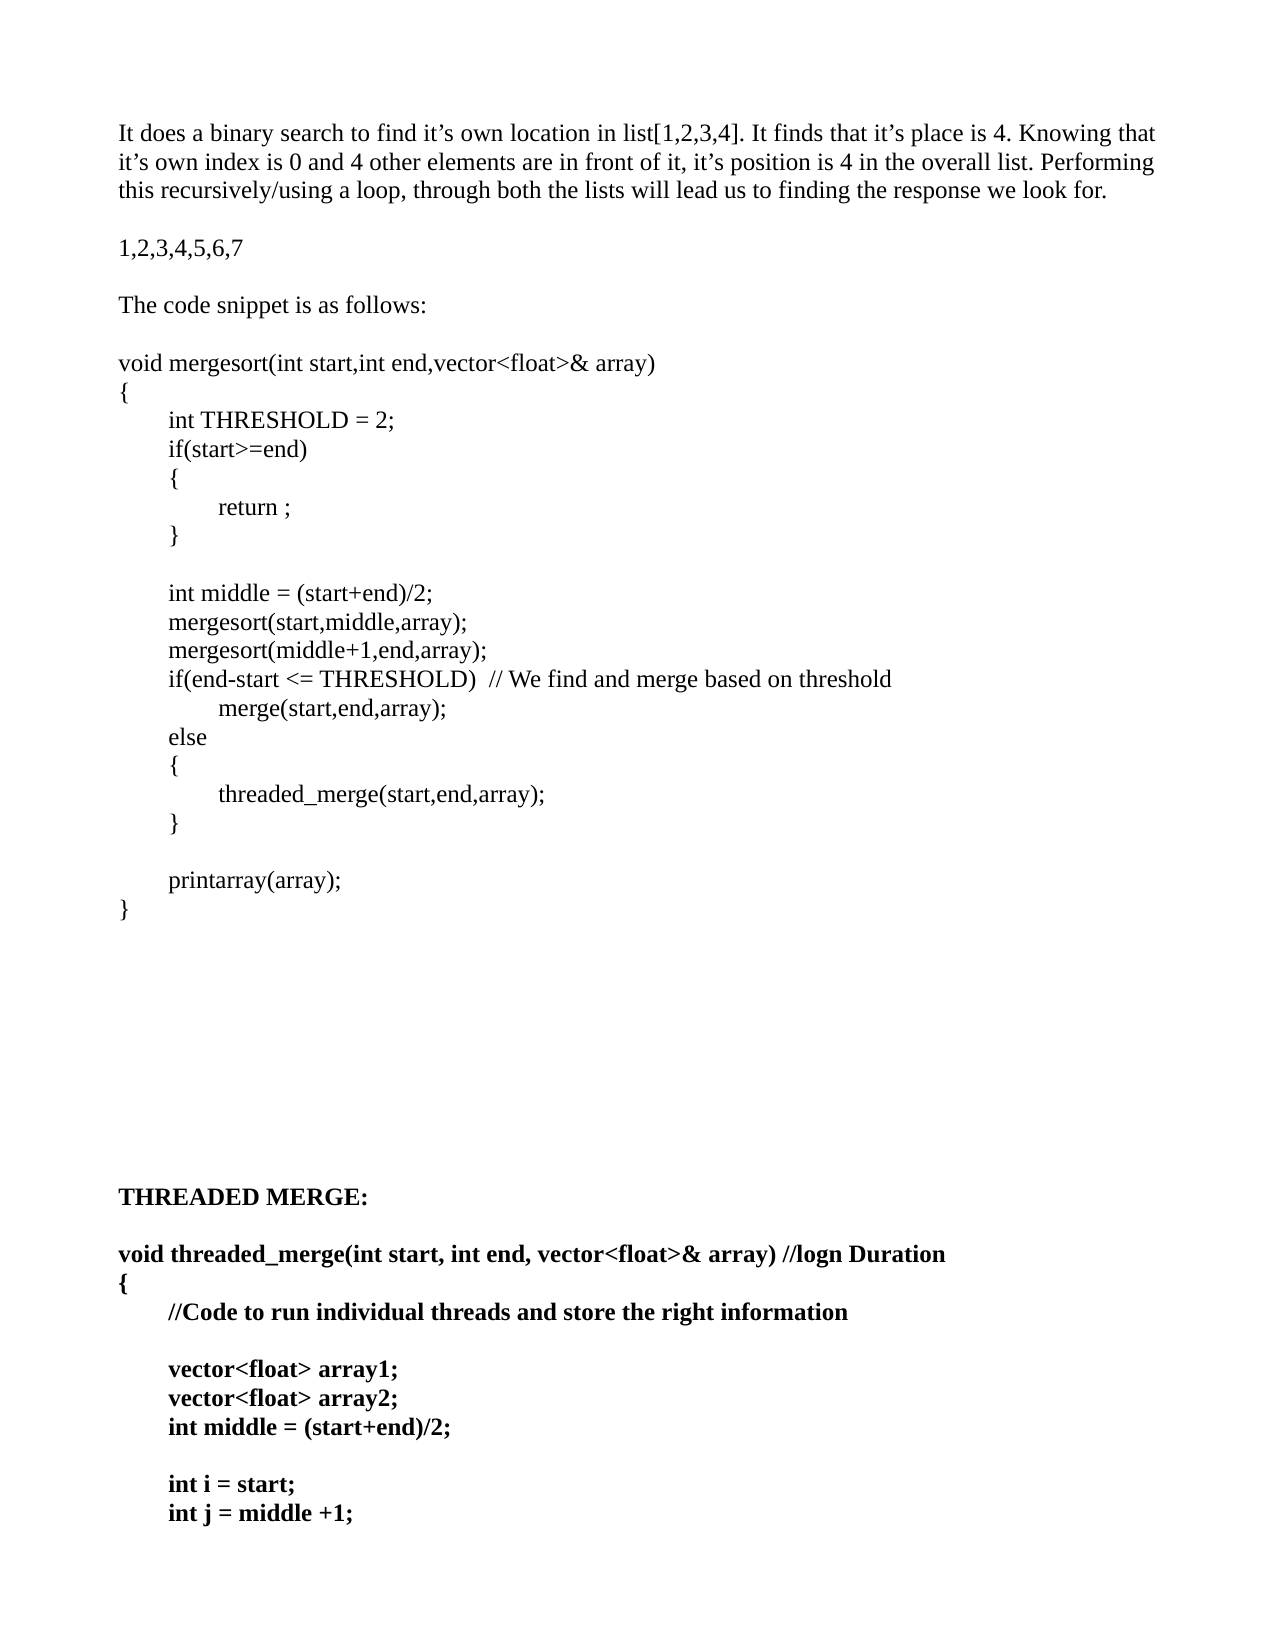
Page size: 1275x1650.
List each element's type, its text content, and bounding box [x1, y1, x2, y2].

text //Code to run individual threads and store the right information [118, 1297, 1157, 1326]
text int j = middle +1; [118, 1498, 1157, 1527]
text int THRESHOLD = 2; [118, 406, 1157, 434]
text } [118, 894, 1157, 923]
text mergesort(start,middle,array); [118, 607, 1157, 636]
text { [118, 1268, 1157, 1297]
text return ; [118, 492, 1157, 521]
text 1,2,3,4,5,6,7 [118, 233, 1157, 262]
text if(start>=end) [118, 434, 1157, 463]
text int middle = (start+end)/2; [118, 578, 1157, 607]
text merge(start,end,array); [118, 693, 1157, 722]
text int middle = (start+end)/2; [118, 1412, 1157, 1441]
text threaded_merge(start,end,array); [118, 779, 1157, 808]
text THREADED MERGE: [118, 1182, 1157, 1211]
text printarray(array); [118, 866, 1157, 894]
text vector<float> array1; [118, 1354, 1157, 1383]
text The code snippet is as follows: [118, 291, 1157, 319]
text void mergesort(int start,int end,vector<float>& array) [118, 348, 1157, 377]
text else [118, 722, 1157, 751]
text { [118, 751, 1157, 779]
text } [118, 808, 1157, 837]
text It does a binary search to find it’s own location in list[1,2,3,4]. It finds that it’s place is 4. Knowing that it’s own index is 0 and 4 other elements are in front of it, it’s position is 4 in the overall list. Performing this recursively/using a loop, through both the lists will lead us to finding the response we look for. [118, 118, 1157, 204]
text mergesort(middle+1,end,array); [118, 636, 1157, 664]
text int i = start; [118, 1469, 1157, 1498]
text vector<float> array2; [118, 1383, 1157, 1412]
text { [118, 463, 1157, 492]
text } [118, 521, 1157, 549]
text void threaded_merge(int start, int end, vector<float>& array) //logn Duration [118, 1239, 1157, 1268]
text { [118, 377, 1157, 406]
text if(end-start <= THRESHOLD) // We find and merge based on threshold [118, 664, 1157, 693]
